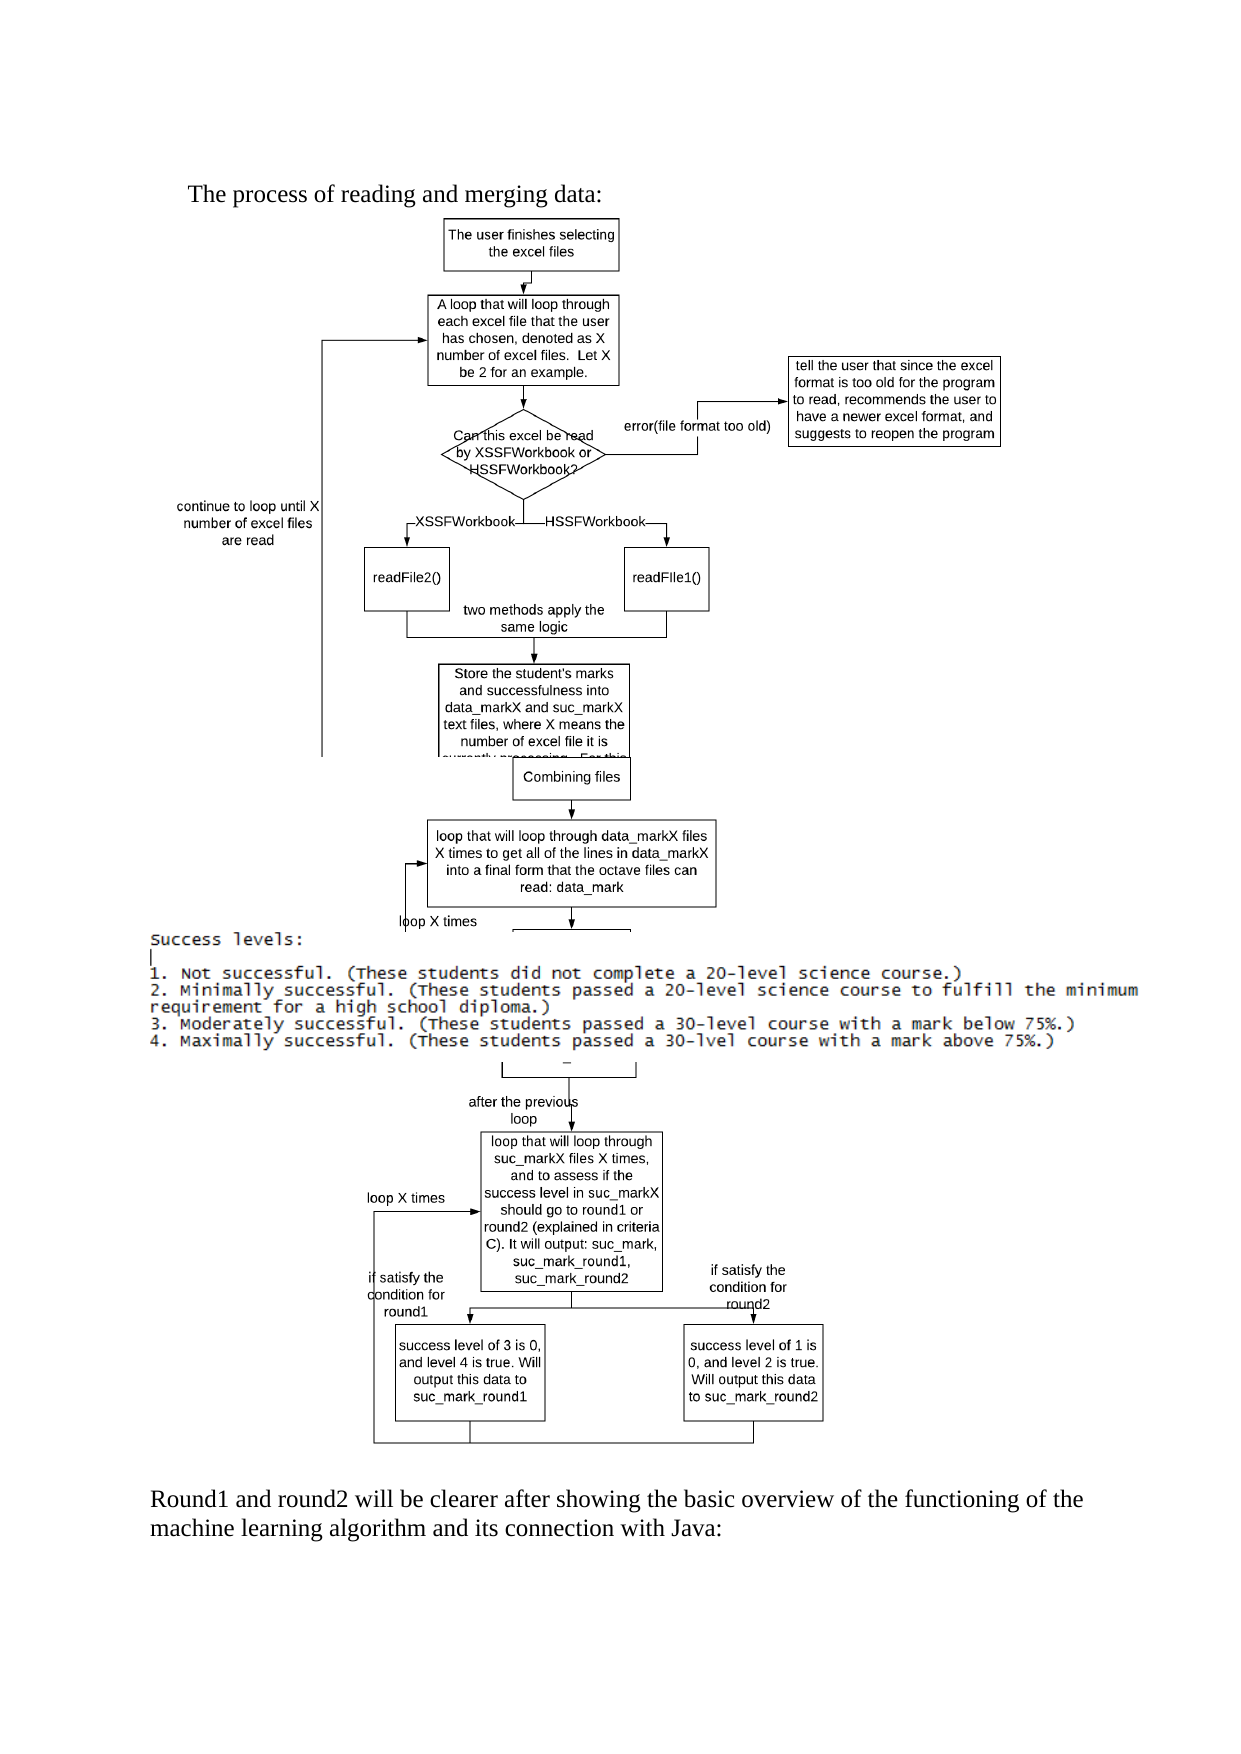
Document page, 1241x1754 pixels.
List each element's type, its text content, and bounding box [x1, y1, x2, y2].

text Round1 and round2 will be clearer after showing the basic overview of the functioning of the machine learning algorithm and its connection with Java: [150, 1062, 1090, 1542]
text The process of reading and merging data: [187, 179, 1090, 207]
